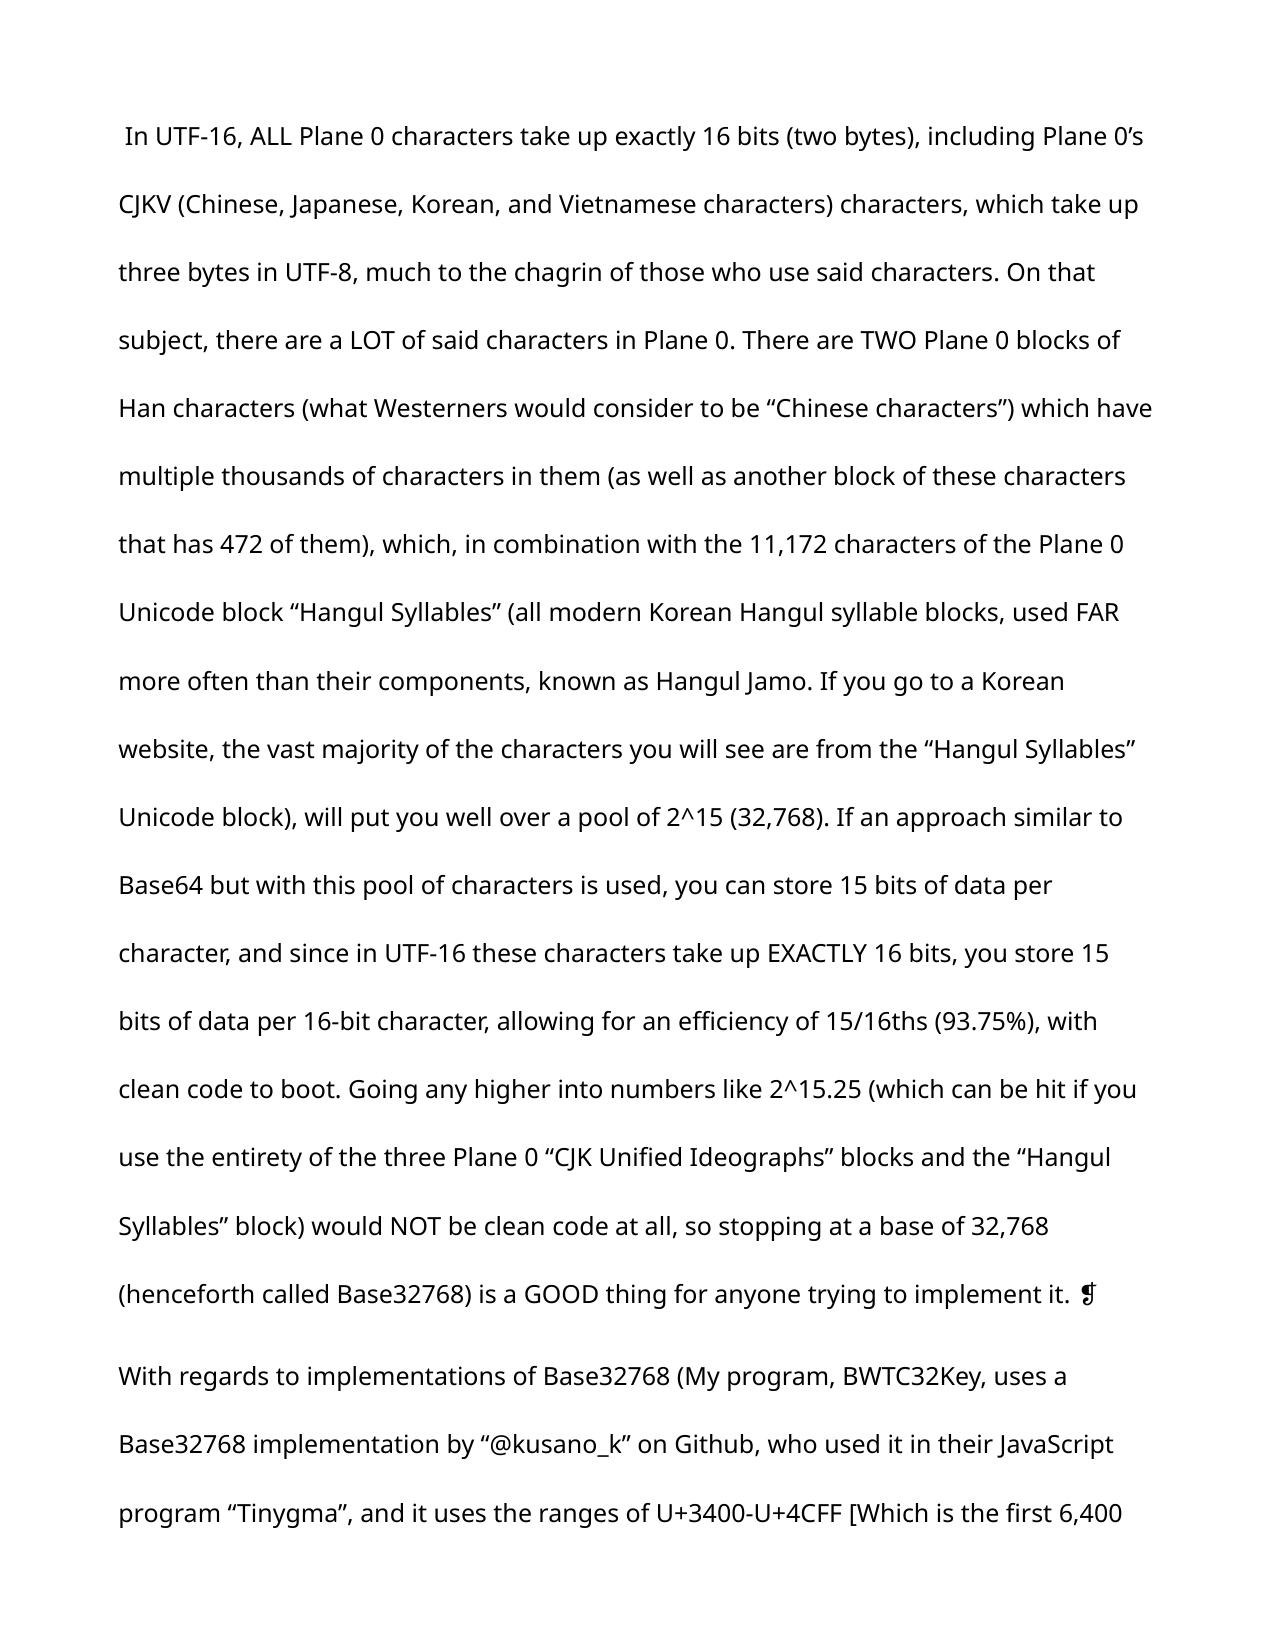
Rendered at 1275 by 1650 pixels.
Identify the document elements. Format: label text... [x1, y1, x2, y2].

text In UTF-16, ALL Plane 0 characters take up exactly 16 bits (two bytes), including Plane 0’s CJKV (Chinese, Japanese, Korean, and Vietnamese characters) characters, which take up three bytes in UTF-8, much to the chagrin of those who use said characters. On that subject, there are a LOT of said characters in Plane 0. There are TWO Plane 0 blocks of Han characters (what Westerners would consider to be “Chinese characters”) which have multiple thousands of characters in them (as well as another block of these characters that has 472 of them), which, in combination with the 11,172 characters of the Plane 0 Unicode block “Hangul Syllables” (all modern Korean Hangul syllable blocks, used FAR more often than their components, known as Hangul Jamo. If you go to a Korean website, the vast majority of the characters you will see are from the “Hangul Syllables” Unicode block), will put you well over a pool of 2^15 (32,768). If an approach similar to Base64 but with this pool of characters is used, you can store 15 bits of data per character, and since in UTF-16 these characters take up EXACTLY 16 bits, you store 15 bits of data per 16-bit character, allowing for an efficiency of 15/16ths (93.75%), with clean code to boot. Going any higher into numbers like 2^15.25 (which can be hit if you use the entirety of the three Plane 0 “CJK Unified Ideographs” blocks and the “Hangul Syllables” block) would NOT be clean code at all, so stopping at a base of 32,768 (henceforth called Base32768) is a GOOD thing for anyone trying to implement it. ❡ [118, 118, 1157, 1310]
text With regards to implementations of Base32768 (My program, BWTC32Key, uses a Base32768 implementation by “@kusano_k” on Github, who used it in their JavaScript program “Tinygma”, and it uses the ranges of U+3400-U+4CFF [Which is the first 6,400 [118, 1359, 1157, 1529]
